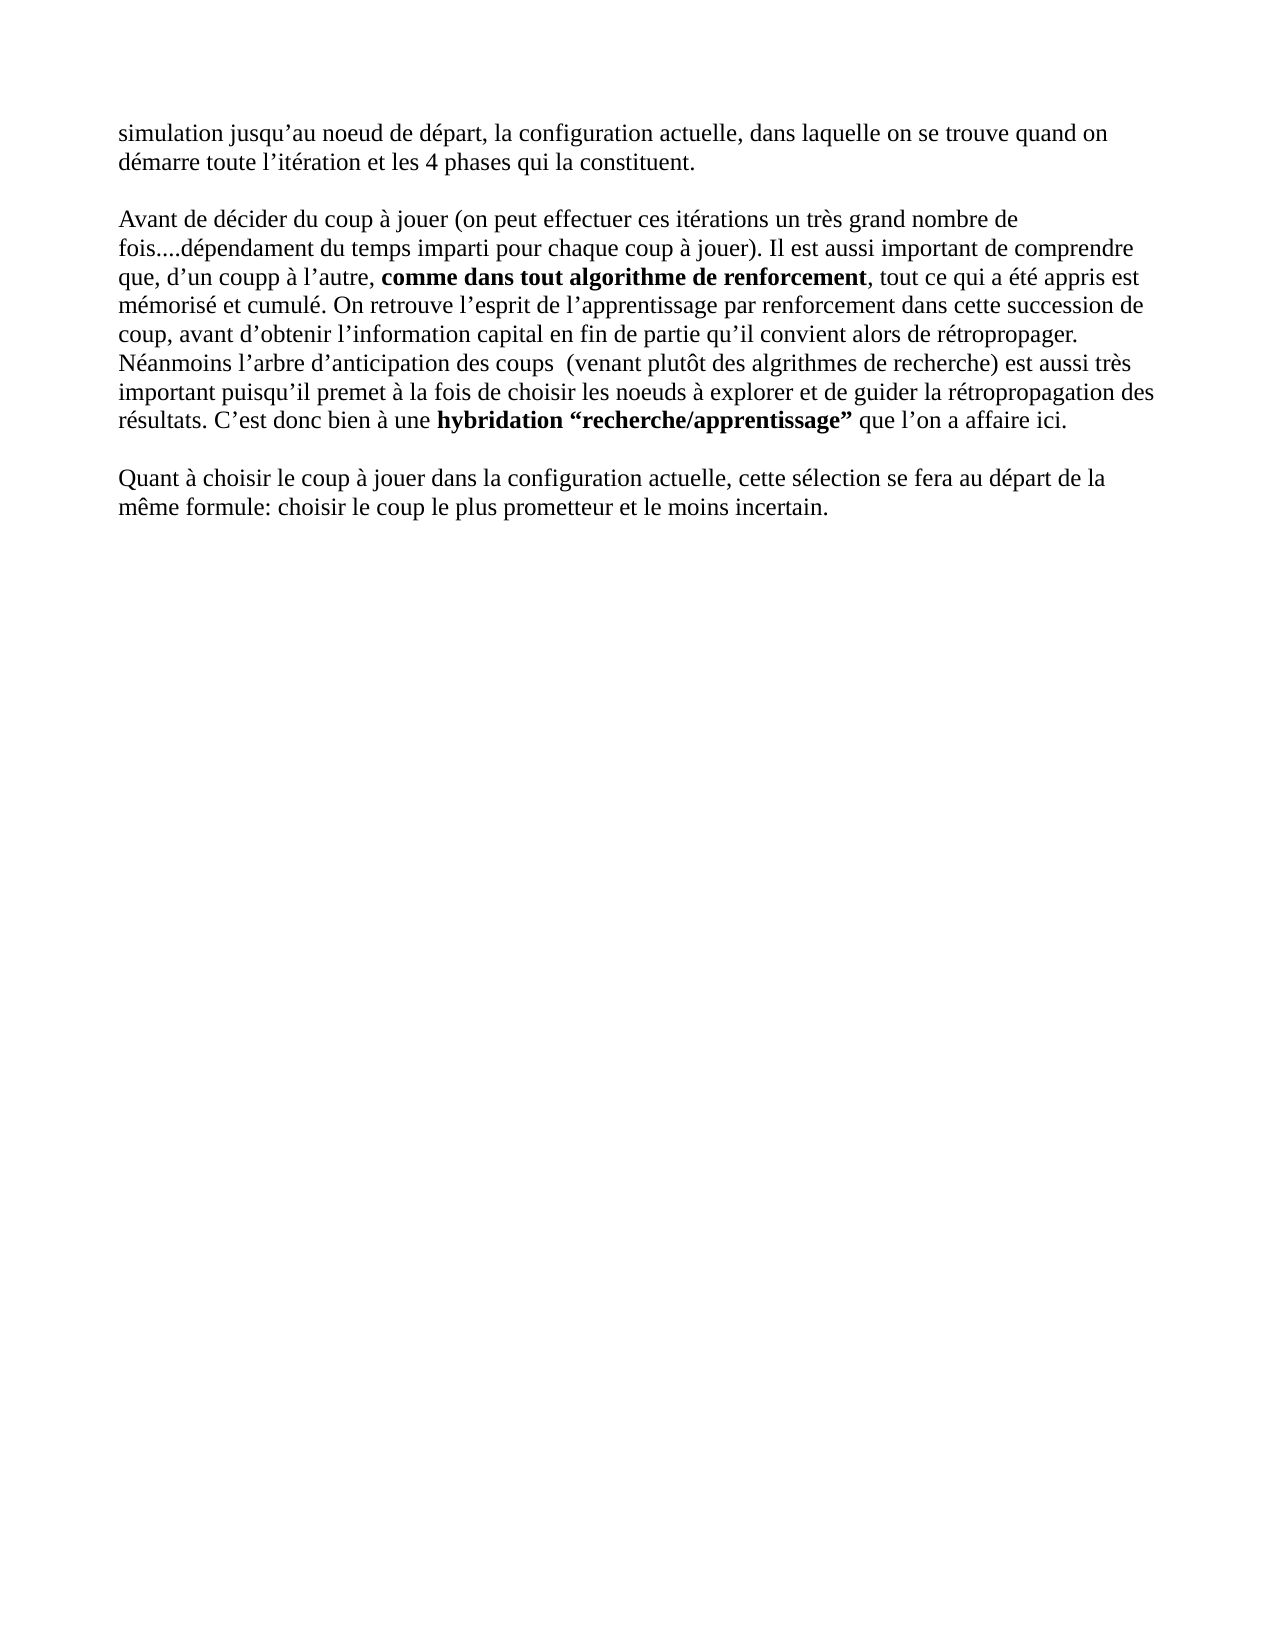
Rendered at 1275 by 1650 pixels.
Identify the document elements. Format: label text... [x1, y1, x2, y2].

text simulation jusqu’au noeud de départ, la configuration actuelle, dans laquelle on se trouve quand on démarre toute l’itération et les 4 phases qui la constituent. [118, 118, 1157, 176]
text Quant à choisir le coup à jouer dans la configuration actuelle, cette sélection se fera au départ de la même formule: choisir le coup le plus prometteur et le moins incertain. [118, 463, 1157, 521]
text Avant de décider du coup à jouer (on peut effectuer ces itérations un très grand nombre de fois....dépendament du temps imparti pour chaque coup à jouer). Il est aussi important de comprendre que, d’un coupp à l’autre, comme dans tout algorithme de renforcement, tout ce qui a été appris est mémorisé et cumulé. On retrouve l’esprit de l’apprentissage par renforcement dans cette succession de coup, avant d’obtenir l’information capital en fin de partie qu’il convient alors de rétropropager. Néanmoins l’arbre d’anticipation des coups (venant plutôt des algrithmes de recherche) est aussi très important puisqu’il premet à la fois de choisir les noeuds à explorer et de guider la rétropropagation des résultats. C’est donc bien à une hybridation “recherche/apprentissage” que l’on a affaire ici. [118, 204, 1157, 434]
